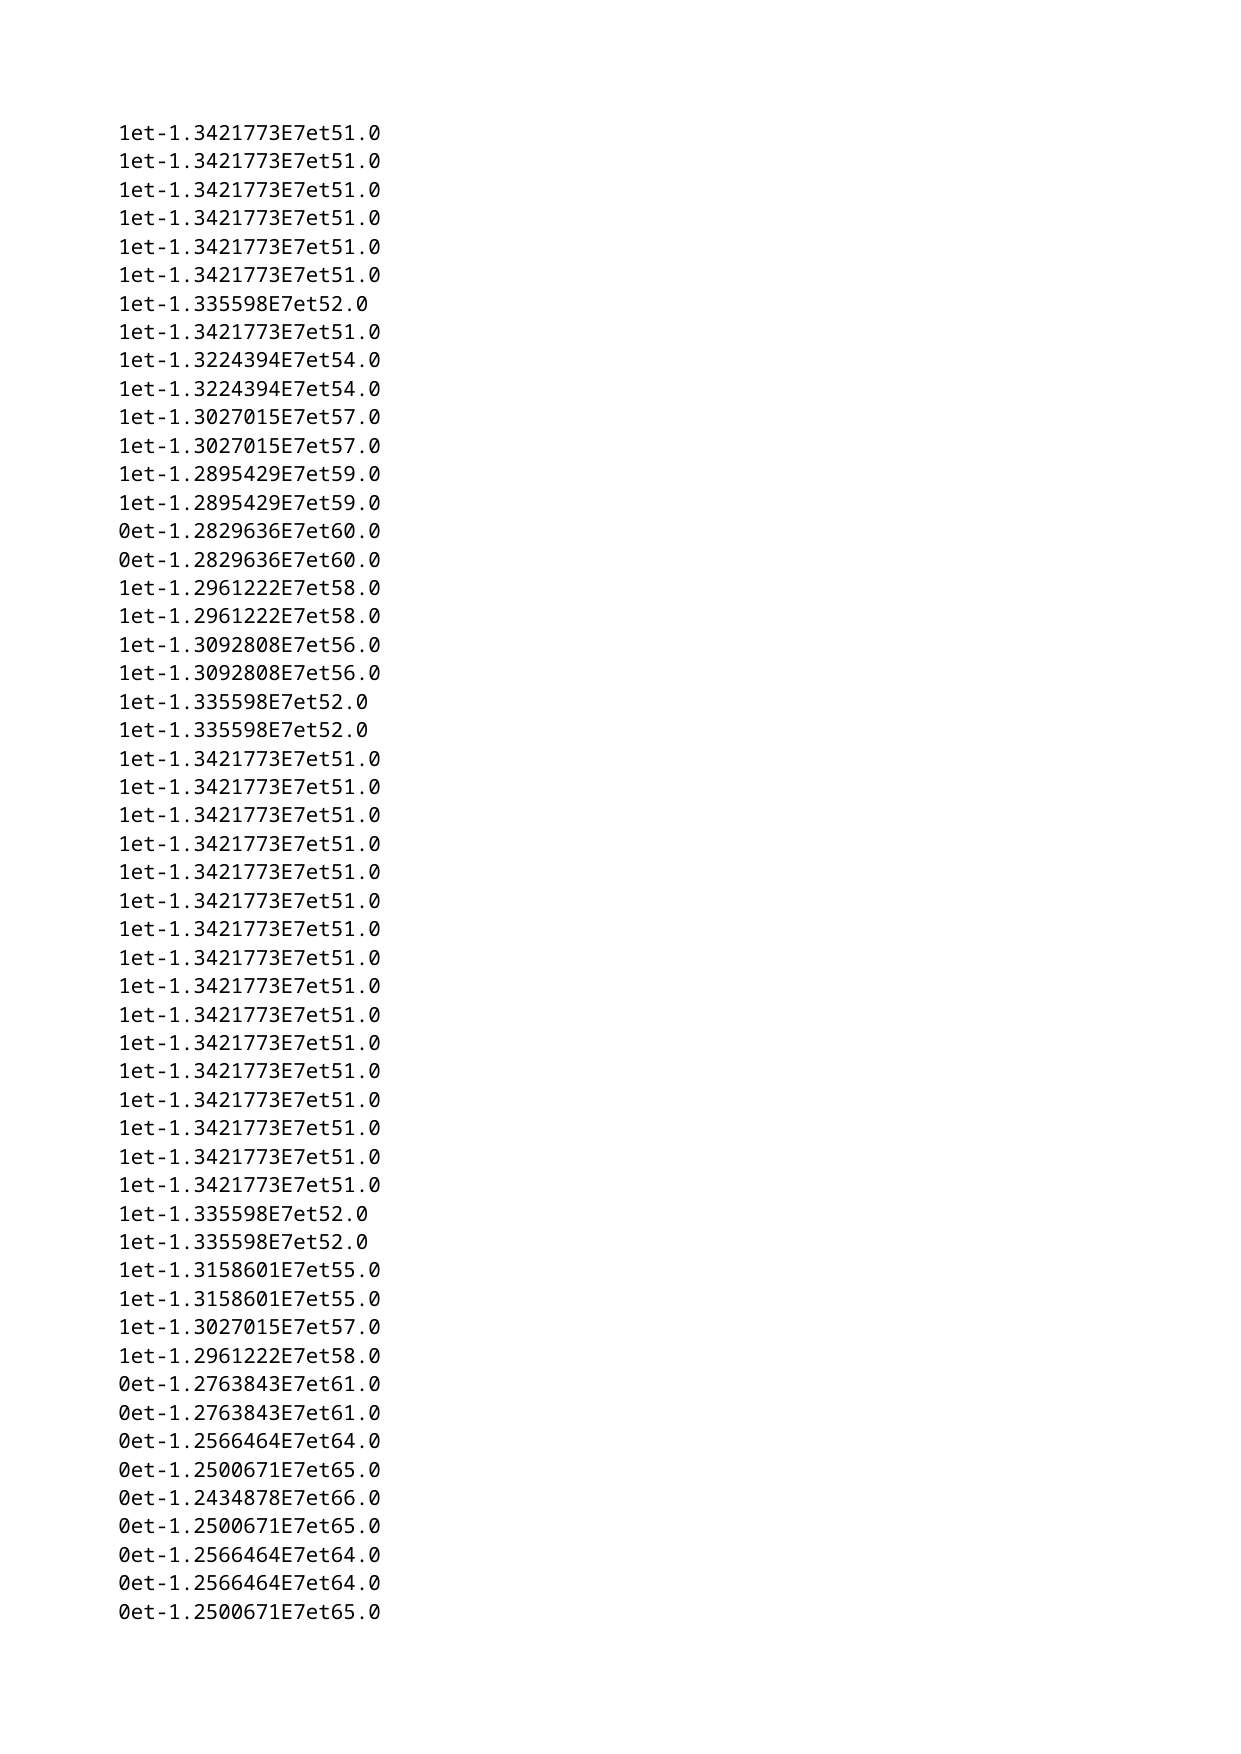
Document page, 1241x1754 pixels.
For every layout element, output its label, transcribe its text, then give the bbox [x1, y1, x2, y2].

text 1et-1.3421773E7et51.0 [118, 1000, 1122, 1028]
text 0et-1.2829636E7et60.0 [118, 545, 1122, 573]
text 1et-1.335598E7et52.0 [118, 1199, 1122, 1227]
text 0et-1.2434878E7et66.0 [118, 1483, 1122, 1512]
text 0et-1.2500671E7et65.0 [118, 1512, 1122, 1540]
text 0et-1.2566464E7et64.0 [118, 1540, 1122, 1568]
text 1et-1.335598E7et52.0 [118, 715, 1122, 744]
text 1et-1.3421773E7et51.0 [118, 801, 1122, 829]
text 1et-1.3421773E7et51.0 [118, 744, 1122, 772]
text 1et-1.335598E7et52.0 [118, 1227, 1122, 1256]
text 1et-1.3027015E7et57.0 [118, 402, 1122, 431]
text 1et-1.3092808E7et56.0 [118, 658, 1122, 687]
text 1et-1.3421773E7et51.0 [118, 147, 1122, 175]
text 1et-1.3421773E7et51.0 [118, 1057, 1122, 1085]
text 0et-1.2566464E7et64.0 [118, 1568, 1122, 1597]
text 1et-1.2961222E7et58.0 [118, 573, 1122, 602]
text 1et-1.3224394E7et54.0 [118, 374, 1122, 402]
text 1et-1.3421773E7et51.0 [118, 1113, 1122, 1142]
text 1et-1.3421773E7et51.0 [118, 857, 1122, 886]
text 1et-1.3421773E7et51.0 [118, 1142, 1122, 1170]
text 1et-1.3421773E7et51.0 [118, 943, 1122, 971]
text 1et-1.3421773E7et51.0 [118, 971, 1122, 1000]
text 1et-1.3421773E7et51.0 [118, 175, 1122, 203]
text 0et-1.2763843E7et61.0 [118, 1369, 1122, 1398]
text 1et-1.335598E7et52.0 [118, 687, 1122, 715]
text 1et-1.335598E7et52.0 [118, 289, 1122, 317]
text 0et-1.2500671E7et65.0 [118, 1455, 1122, 1483]
text 1et-1.2961222E7et58.0 [118, 1341, 1122, 1369]
text 0et-1.2500671E7et65.0 [118, 1597, 1122, 1625]
text 1et-1.3421773E7et51.0 [118, 772, 1122, 801]
text 1et-1.2961222E7et58.0 [118, 602, 1122, 630]
text 1et-1.2895429E7et59.0 [118, 459, 1122, 488]
text 1et-1.3421773E7et51.0 [118, 1085, 1122, 1113]
text 1et-1.3158601E7et55.0 [118, 1256, 1122, 1284]
text 1et-1.3027015E7et57.0 [118, 431, 1122, 459]
text 1et-1.3092808E7et56.0 [118, 630, 1122, 658]
text 1et-1.2895429E7et59.0 [118, 488, 1122, 516]
text 1et-1.3421773E7et51.0 [118, 829, 1122, 857]
text 0et-1.2566464E7et64.0 [118, 1426, 1122, 1455]
text 0et-1.2829636E7et60.0 [118, 516, 1122, 545]
text 1et-1.3421773E7et51.0 [118, 232, 1122, 260]
text 1et-1.3421773E7et51.0 [118, 260, 1122, 289]
text 1et-1.3421773E7et51.0 [118, 203, 1122, 232]
text 1et-1.3158601E7et55.0 [118, 1284, 1122, 1312]
text 1et-1.3421773E7et51.0 [118, 1028, 1122, 1057]
text 1et-1.3421773E7et51.0 [118, 118, 1122, 147]
text 1et-1.3421773E7et51.0 [118, 317, 1122, 346]
text 1et-1.3224394E7et54.0 [118, 346, 1122, 374]
text 1et-1.3421773E7et51.0 [118, 886, 1122, 914]
text 0et-1.2763843E7et61.0 [118, 1398, 1122, 1426]
text 1et-1.3027015E7et57.0 [118, 1312, 1122, 1341]
text 1et-1.3421773E7et51.0 [118, 1170, 1122, 1199]
text 1et-1.3421773E7et51.0 [118, 914, 1122, 943]
